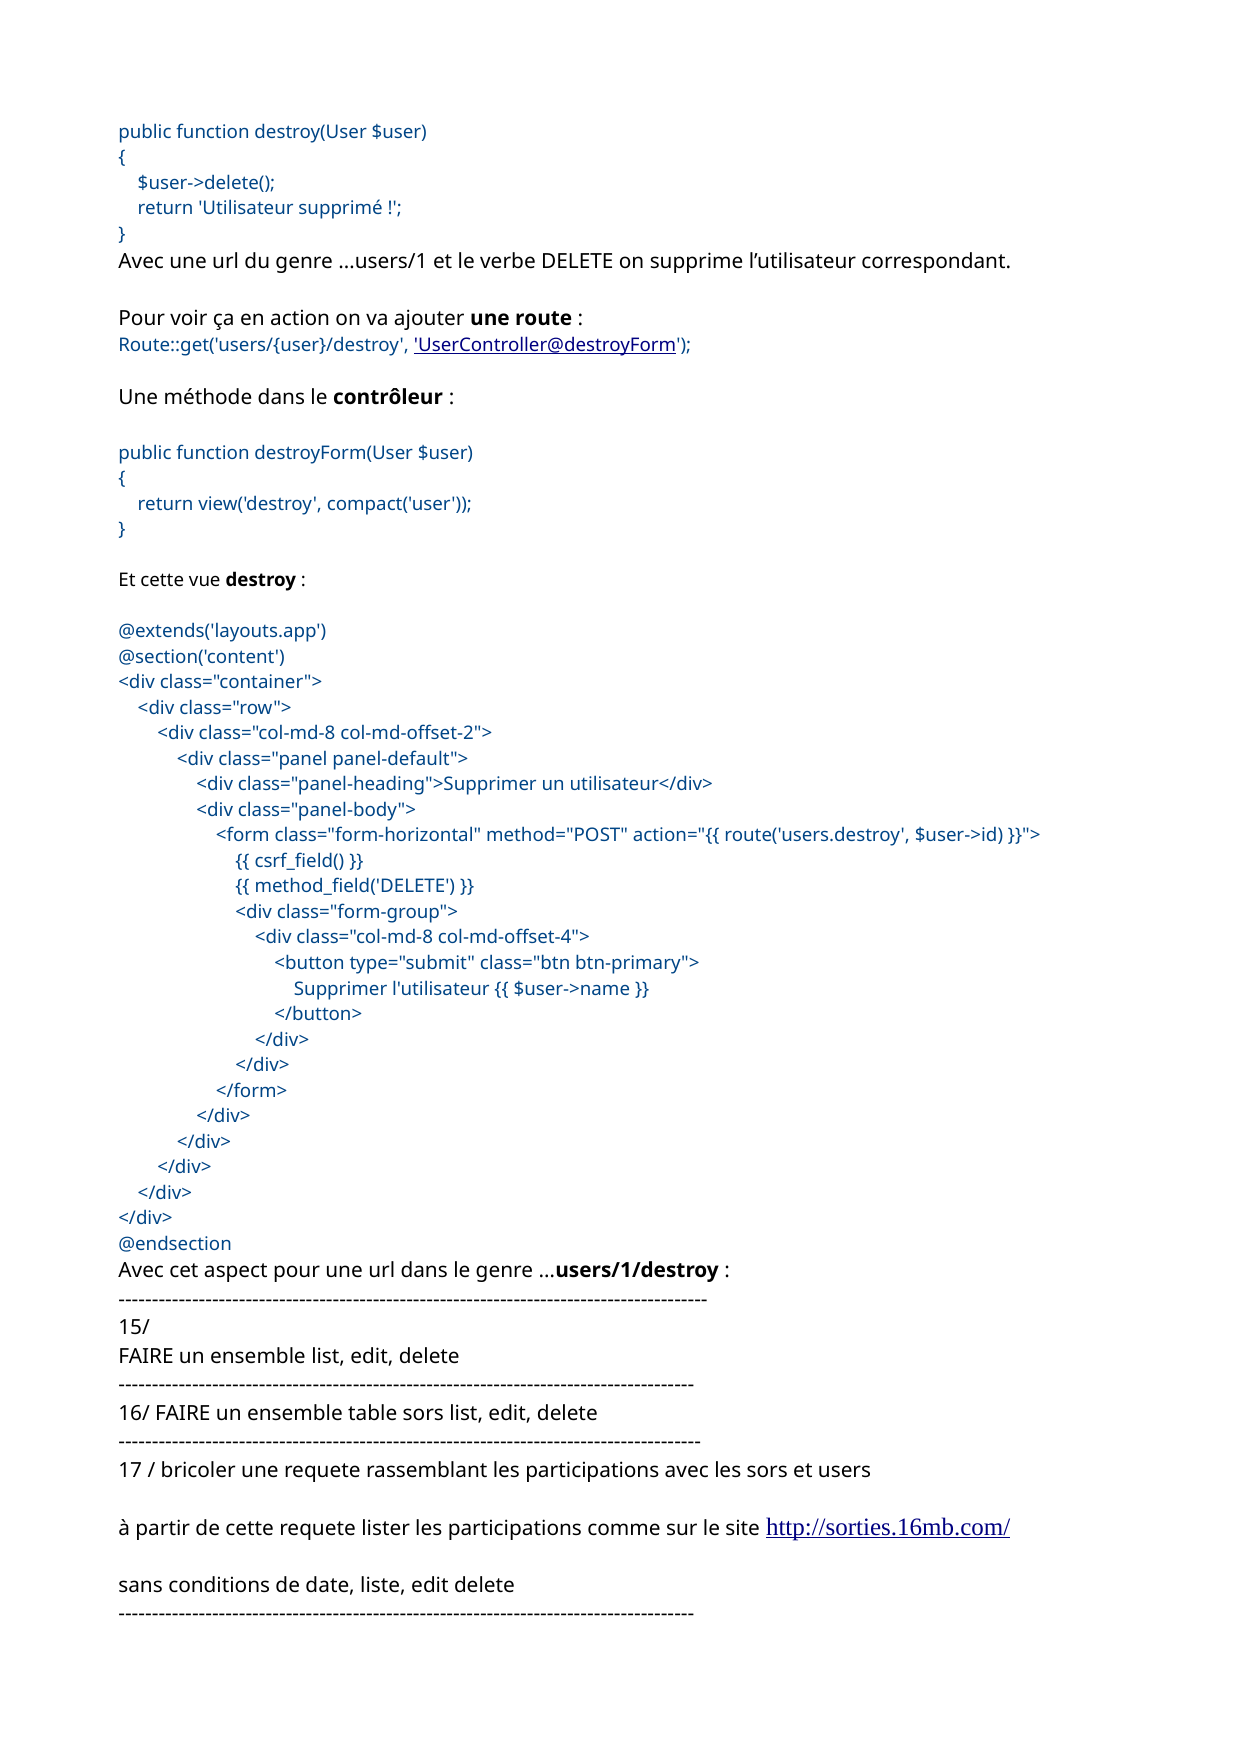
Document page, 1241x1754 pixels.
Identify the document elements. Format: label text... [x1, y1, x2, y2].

text @endsection [118, 1230, 1122, 1256]
text <form class="form-horizontal" method="POST" action="{{ route('users.destroy', $user->id) }}"> [118, 822, 1122, 847]
text FAIRE un ensemble list, edit, delete [118, 1341, 1122, 1369]
text { [118, 464, 1122, 490]
text <button type="submit" class="btn btn-primary"> [118, 949, 1122, 975]
text </div> [118, 1102, 1122, 1128]
text </div> [118, 1026, 1122, 1051]
text Avec une url du genre …users/1 et le verbe DELETE on supprime l’utilisateur correspondant. [118, 246, 1122, 274]
text @section('content') [118, 643, 1122, 669]
text @extends('layouts.app') [118, 618, 1122, 643]
text <div class="panel panel-default"> [118, 745, 1122, 771]
text { [118, 144, 1122, 169]
text </button> [118, 1000, 1122, 1026]
text {{ method_field('DELETE') }} [118, 873, 1122, 898]
text public function destroyForm(User $user) [118, 439, 1122, 464]
text Avec cet aspect pour une url dans le genre …users/1/destroy : [118, 1256, 1122, 1284]
text <div class="form-group"> [118, 898, 1122, 924]
text </form> [118, 1077, 1122, 1102]
text {{ csrf_field() }} [118, 847, 1122, 873]
text Une méthode dans le contrôleur : [118, 382, 1122, 411]
text -------------------------------------------------------------------------------------- [118, 1369, 1122, 1398]
text <div class="panel-heading">Supprimer un utilisateur</div> [118, 771, 1122, 796]
text Route::get('users/{user}/destroy', 'UserController@destroyForm'); [118, 331, 1122, 357]
text 15/ [118, 1312, 1122, 1341]
text return view('destroy', compact('user')); [118, 490, 1122, 516]
text </div> [118, 1051, 1122, 1077]
text $user->delete(); [118, 169, 1122, 195]
text 16/ FAIRE un ensemble table sors list, edit, delete [118, 1398, 1122, 1426]
text </div> [118, 1179, 1122, 1204]
text Supprimer l'utilisateur {{ $user->name }} [118, 975, 1122, 1000]
text <div class="col-md-8 col-md-offset-4"> [118, 924, 1122, 949]
text <div class="panel-body"> [118, 796, 1122, 822]
text 17 / bricoler une requete rassemblant les participations avec les sors et users [118, 1455, 1122, 1483]
text <div class="col-md-8 col-md-offset-2"> [118, 720, 1122, 745]
text </div> [118, 1204, 1122, 1230]
text } [118, 220, 1122, 246]
text <div class="row"> [118, 694, 1122, 720]
text <div class="container"> [118, 669, 1122, 694]
text ---------------------------------------------------------------------------------------- [118, 1284, 1122, 1312]
text --------------------------------------------------------------------------------------- [118, 1426, 1122, 1455]
text -------------------------------------------------------------------------------------- [118, 1598, 1122, 1627]
text } [118, 516, 1122, 541]
text sans conditions de date, liste, edit delete [118, 1570, 1122, 1598]
text public function destroy(User $user) [118, 118, 1122, 144]
text Pour voir ça en action on va ajouter une route : [118, 303, 1122, 331]
text return 'Utilisateur supprimé !'; [118, 195, 1122, 220]
text </div> [118, 1153, 1122, 1179]
text </div> [118, 1128, 1122, 1153]
text à partir de cette requete lister les participations comme sur le site http://sorties.16mb.com/ [118, 1512, 1122, 1541]
text Et cette vue destroy : [118, 567, 1122, 592]
